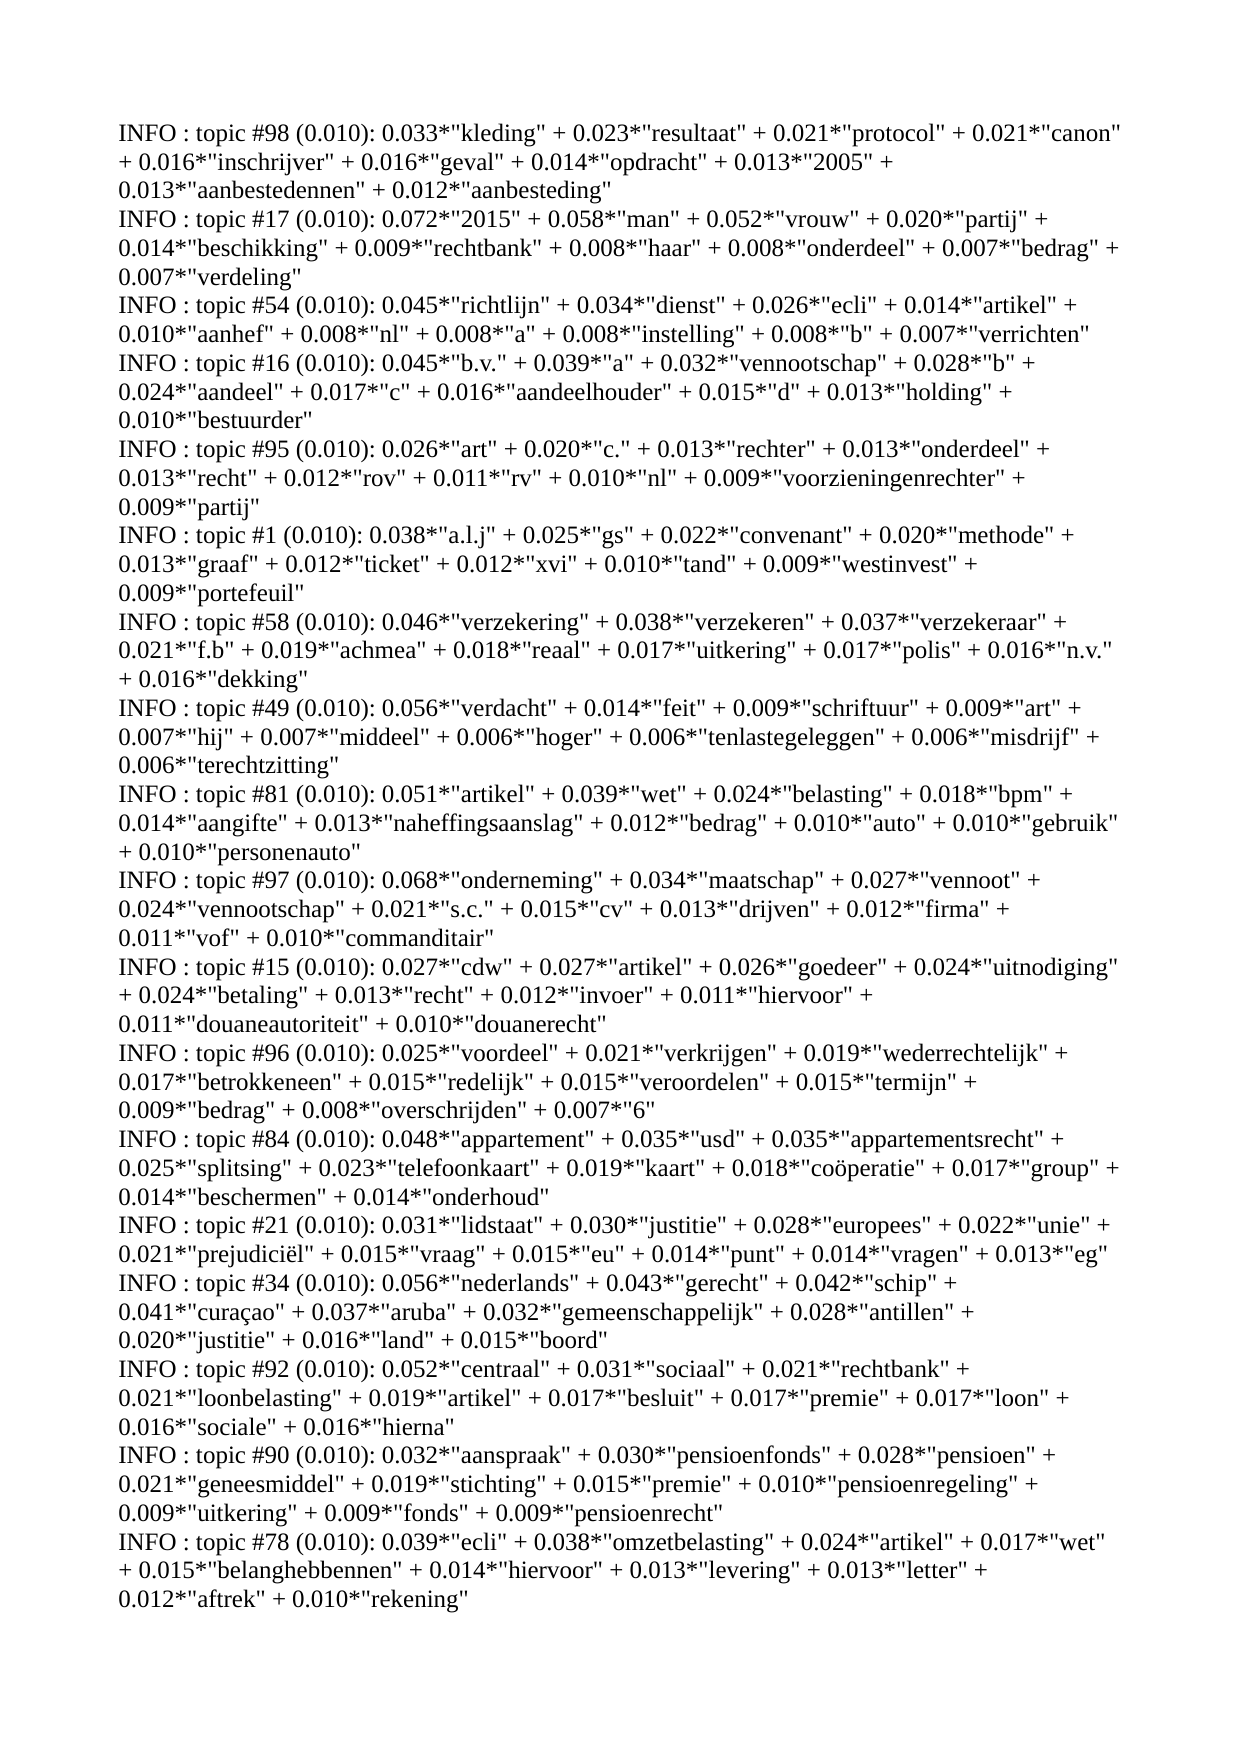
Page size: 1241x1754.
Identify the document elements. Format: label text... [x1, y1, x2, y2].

text INFO : topic #81 (0.010): 0.051*"artikel" + 0.039*"wet" + 0.024*"belasting" + 0.018*"bpm" + 0.014*"aangifte" + 0.013*"naheffingsaanslag" + 0.012*"bedrag" + 0.010*"auto" + 0.010*"gebruik" + 0.010*"personenauto" [118, 779, 1122, 866]
text INFO : topic #1 (0.010): 0.038*"a.l.j" + 0.025*"gs" + 0.022*"convenant" + 0.020*"methode" + 0.013*"graaf" + 0.012*"ticket" + 0.012*"xvi" + 0.010*"tand" + 0.009*"westinvest" + 0.009*"portefeuil" [118, 521, 1122, 607]
text INFO : topic #58 (0.010): 0.046*"verzekering" + 0.038*"verzekeren" + 0.037*"verzekeraar" + 0.021*"f.b" + 0.019*"achmea" + 0.018*"reaal" + 0.017*"uitkering" + 0.017*"polis" + 0.016*"n.v." + 0.016*"dekking" [118, 607, 1122, 693]
text INFO : topic #78 (0.010): 0.039*"ecli" + 0.038*"omzetbelasting" + 0.024*"artikel" + 0.017*"wet" + 0.015*"belanghebbennen" + 0.014*"hiervoor" + 0.013*"levering" + 0.013*"letter" + 0.012*"aftrek" + 0.010*"rekening" [118, 1527, 1122, 1613]
text INFO : topic #92 (0.010): 0.052*"centraal" + 0.031*"sociaal" + 0.021*"rechtbank" + 0.021*"loonbelasting" + 0.019*"artikel" + 0.017*"besluit" + 0.017*"premie" + 0.017*"loon" + 0.016*"sociale" + 0.016*"hierna" [118, 1354, 1122, 1441]
text INFO : topic #21 (0.010): 0.031*"lidstaat" + 0.030*"justitie" + 0.028*"europees" + 0.022*"unie" + 0.021*"prejudiciël" + 0.015*"vraag" + 0.015*"eu" + 0.014*"punt" + 0.014*"vragen" + 0.013*"eg" [118, 1211, 1122, 1268]
text INFO : topic #16 (0.010): 0.045*"b.v." + 0.039*"a" + 0.032*"vennootschap" + 0.028*"b" + 0.024*"aandeel" + 0.017*"c" + 0.016*"aandeelhouder" + 0.015*"d" + 0.013*"holding" + 0.010*"bestuurder" [118, 348, 1122, 434]
text INFO : topic #84 (0.010): 0.048*"appartement" + 0.035*"usd" + 0.035*"appartementsrecht" + 0.025*"splitsing" + 0.023*"telefoonkaart" + 0.019*"kaart" + 0.018*"coöperatie" + 0.017*"group" + 0.014*"beschermen" + 0.014*"onderhoud" [118, 1124, 1122, 1211]
text INFO : topic #17 (0.010): 0.072*"2015" + 0.058*"man" + 0.052*"vrouw" + 0.020*"partij" + 0.014*"beschikking" + 0.009*"rechtbank" + 0.008*"haar" + 0.008*"onderdeel" + 0.007*"bedrag" + 0.007*"verdeling" [118, 204, 1122, 291]
text INFO : topic #96 (0.010): 0.025*"voordeel" + 0.021*"verkrijgen" + 0.019*"wederrechtelijk" + 0.017*"betrokkeneen" + 0.015*"redelijk" + 0.015*"veroordelen" + 0.015*"termijn" + 0.009*"bedrag" + 0.008*"overschrijden" + 0.007*"6" [118, 1038, 1122, 1124]
text INFO : topic #49 (0.010): 0.056*"verdacht" + 0.014*"feit" + 0.009*"schriftuur" + 0.009*"art" + 0.007*"hij" + 0.007*"middeel" + 0.006*"hoger" + 0.006*"tenlastegeleggen" + 0.006*"misdrijf" + 0.006*"terechtzitting" [118, 693, 1122, 779]
text INFO : topic #97 (0.010): 0.068*"onderneming" + 0.034*"maatschap" + 0.027*"vennoot" + 0.024*"vennootschap" + 0.021*"s.c." + 0.015*"cv" + 0.013*"drijven" + 0.012*"firma" + 0.011*"vof" + 0.010*"commanditair" [118, 866, 1122, 952]
text INFO : topic #54 (0.010): 0.045*"richtlijn" + 0.034*"dienst" + 0.026*"ecli" + 0.014*"artikel" + 0.010*"aanhef" + 0.008*"nl" + 0.008*"a" + 0.008*"instelling" + 0.008*"b" + 0.007*"verrichten" [118, 291, 1122, 348]
text INFO : topic #98 (0.010): 0.033*"kleding" + 0.023*"resultaat" + 0.021*"protocol" + 0.021*"canon" + 0.016*"inschrijver" + 0.016*"geval" + 0.014*"opdracht" + 0.013*"2005" + 0.013*"aanbestedennen" + 0.012*"aanbesteding" [118, 118, 1122, 204]
text INFO : topic #95 (0.010): 0.026*"art" + 0.020*"c." + 0.013*"rechter" + 0.013*"onderdeel" + 0.013*"recht" + 0.012*"rov" + 0.011*"rv" + 0.010*"nl" + 0.009*"voorzieningenrechter" + 0.009*"partij" [118, 434, 1122, 521]
text INFO : topic #90 (0.010): 0.032*"aanspraak" + 0.030*"pensioenfonds" + 0.028*"pensioen" + 0.021*"geneesmiddel" + 0.019*"stichting" + 0.015*"premie" + 0.010*"pensioenregeling" + 0.009*"uitkering" + 0.009*"fonds" + 0.009*"pensioenrecht" [118, 1441, 1122, 1527]
text INFO : topic #15 (0.010): 0.027*"cdw" + 0.027*"artikel" + 0.026*"goedeer" + 0.024*"uitnodiging" + 0.024*"betaling" + 0.013*"recht" + 0.012*"invoer" + 0.011*"hiervoor" + 0.011*"douaneautoriteit" + 0.010*"douanerecht" [118, 952, 1122, 1038]
text INFO : topic #34 (0.010): 0.056*"nederlands" + 0.043*"gerecht" + 0.042*"schip" + 0.041*"curaçao" + 0.037*"aruba" + 0.032*"gemeenschappelijk" + 0.028*"antillen" + 0.020*"justitie" + 0.016*"land" + 0.015*"boord" [118, 1268, 1122, 1354]
